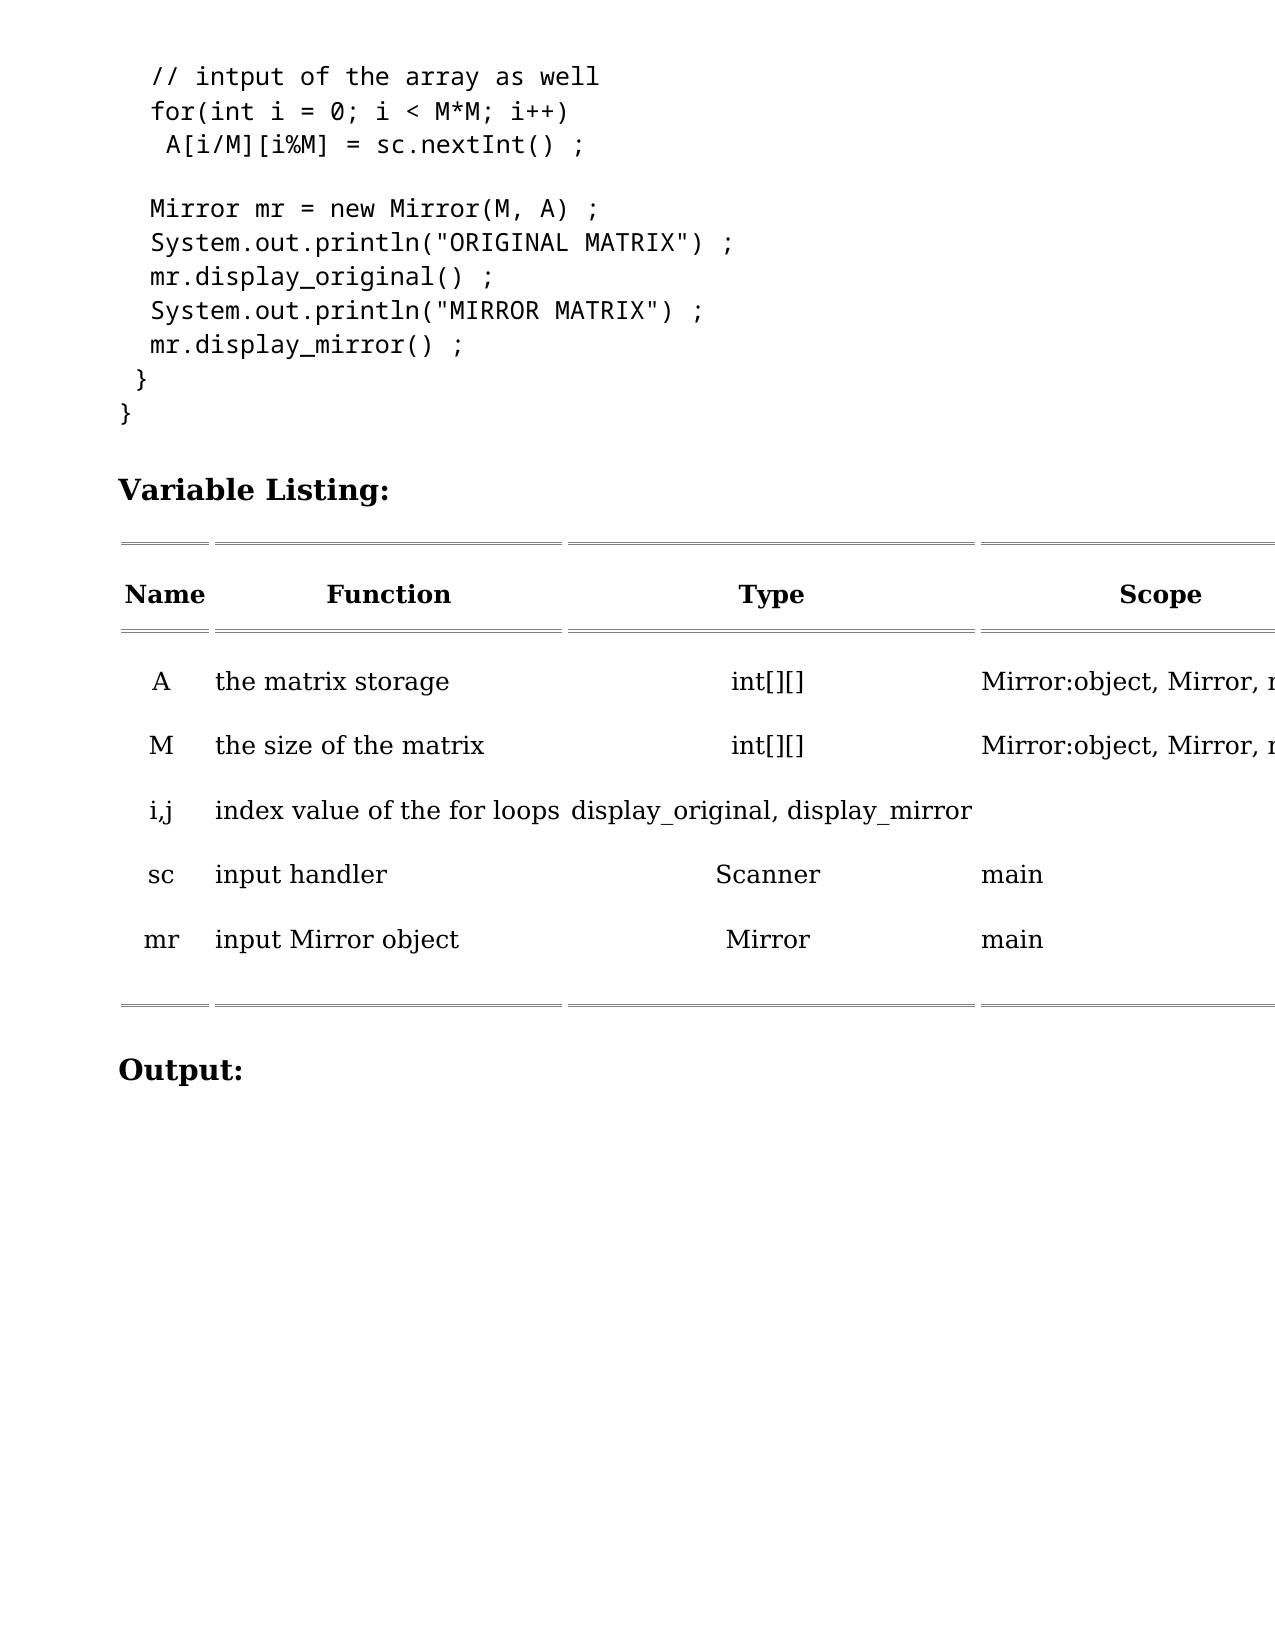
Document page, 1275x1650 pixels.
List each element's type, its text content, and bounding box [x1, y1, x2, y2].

table_cell Mirror:object, Mirror, main [978, 729, 1275, 793]
table_cell M [118, 729, 212, 793]
table_cell A [118, 664, 212, 729]
table_cell mr [118, 922, 212, 987]
table_cell input handler [212, 858, 565, 922]
table_cell [978, 793, 1275, 858]
table_cell Type [565, 577, 978, 612]
table_cell Name [118, 577, 212, 612]
table_cell the size of the matrix [212, 729, 565, 793]
table_cell [978, 987, 1275, 1039]
table_cell input Mirror object [212, 922, 565, 987]
table_cell Scope [978, 577, 1275, 612]
table_cell Mirror [565, 922, 978, 987]
table_cell [978, 612, 1275, 664]
table_header [978, 525, 1275, 577]
table_cell index value of the for loops [212, 793, 565, 858]
table_cell display_original, display_mirror [565, 793, 978, 858]
table_cell main [978, 858, 1275, 922]
text // intput of the array as well for(int i = 0; i < M*M; i++) A[i/M][i%M] = sc.nextInt() ; Mirror mr = new Mirror(M, A) ; System.out.println("ORIGINAL MATRIX") ; mr.display_original() ; System.out.println("MIRROR MATRIX") ; mr.display_mirror() ; } } [118, 59, 1216, 429]
table_cell [212, 612, 565, 664]
table_cell [565, 612, 978, 664]
table_cell the matrix storage [212, 664, 565, 729]
table_cell [118, 987, 212, 1039]
table_header [118, 525, 212, 577]
table_cell int[][] [565, 664, 978, 729]
table_cell [565, 987, 978, 1039]
table_cell Scanner [565, 858, 978, 922]
table_cell Function [212, 577, 565, 612]
table_cell Mirror:object, Mirror, main [978, 664, 1275, 729]
subtitle Variable Listing: [118, 473, 1216, 507]
table_cell sc [118, 858, 212, 922]
subtitle Output: [118, 1053, 1216, 1088]
table_header [565, 525, 978, 577]
table_header [212, 525, 565, 577]
table_cell [212, 987, 565, 1039]
table_cell int[][] [565, 729, 978, 793]
table_cell main [978, 922, 1275, 987]
table_cell i,j [118, 793, 212, 858]
table_cell [118, 612, 212, 664]
